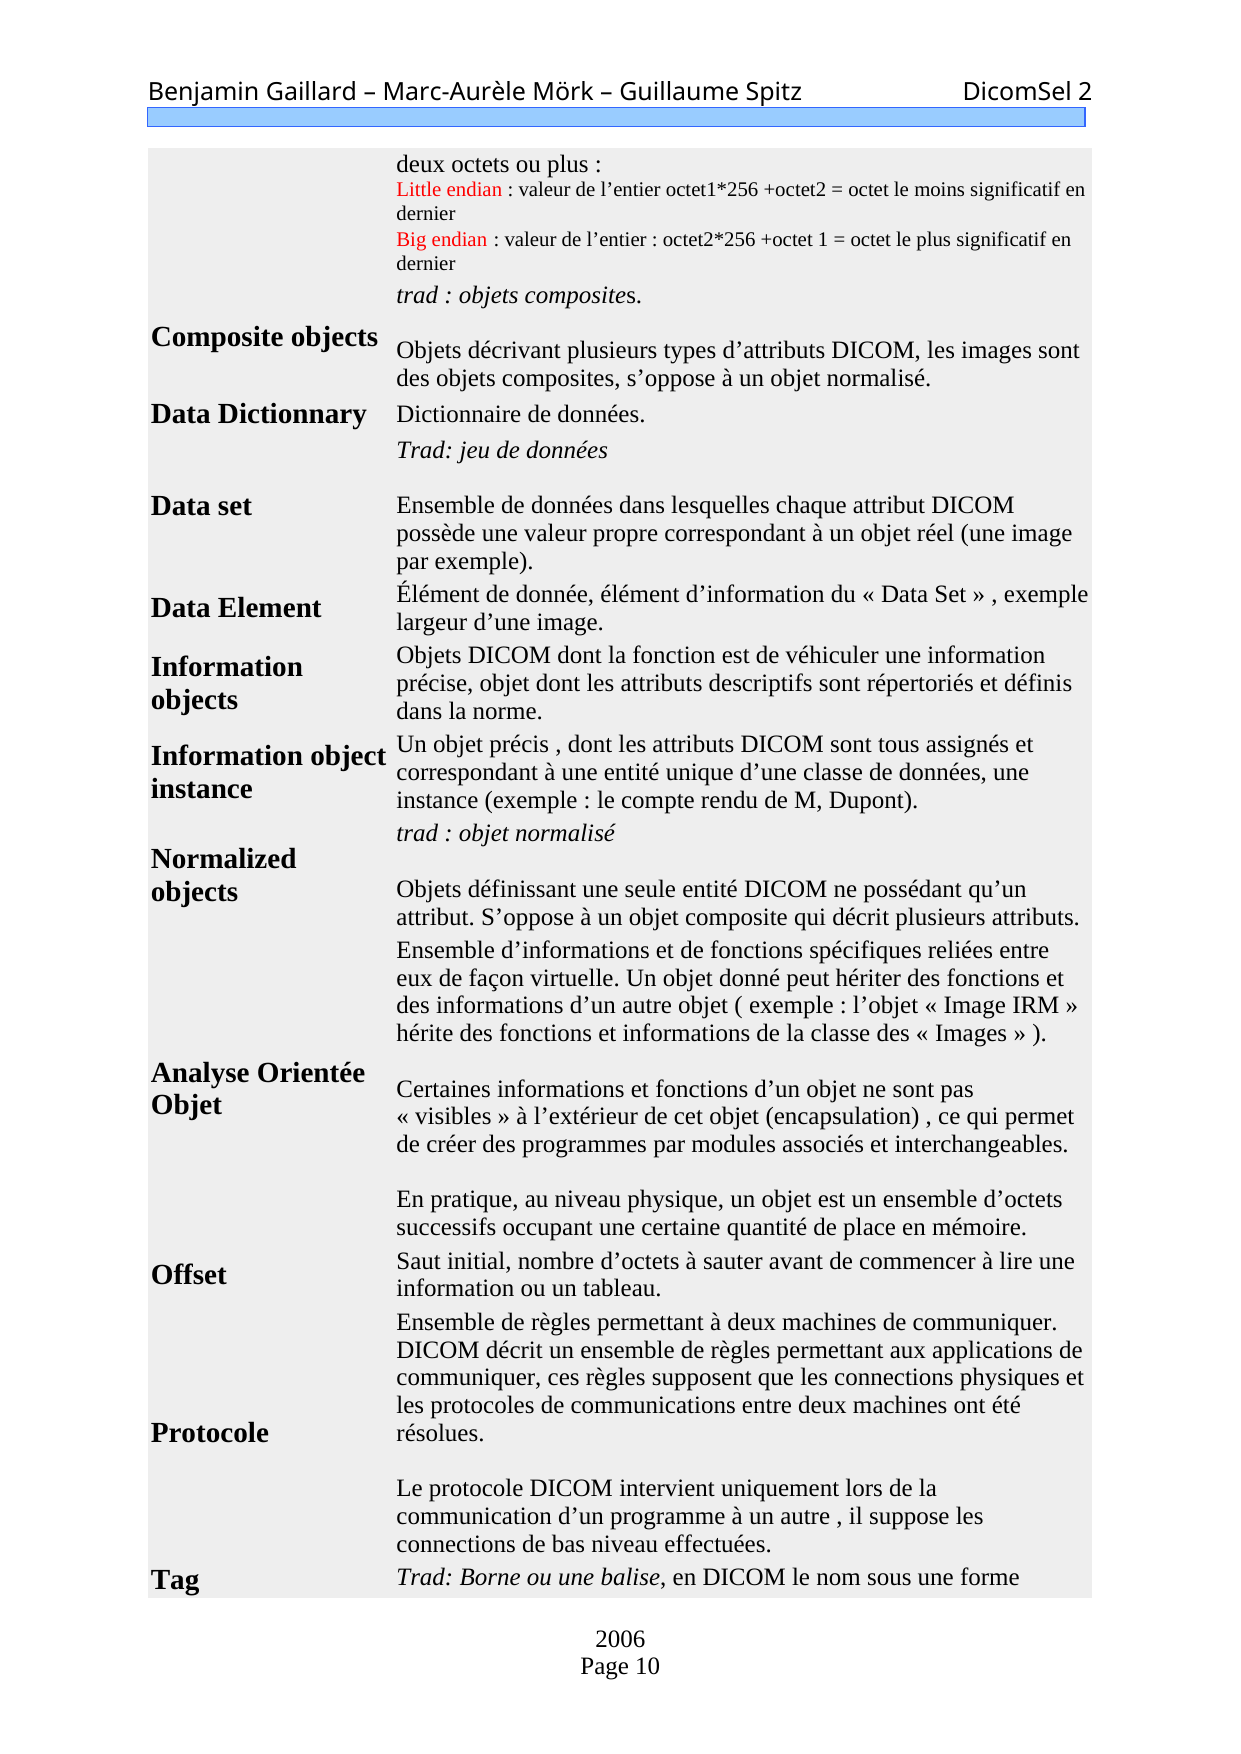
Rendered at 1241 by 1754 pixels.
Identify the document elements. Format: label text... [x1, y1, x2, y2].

table_cell Normalized objects [148, 817, 393, 933]
table_cell Tag [148, 1560, 393, 1598]
table_cell Ensemble d’informations et de fonctions spécifiques reliées entre eux de façon virtuelle. Un objet donné peut hériter des fonctions et des informations d’un autre objet ( exemple : l’objet « Image IRM » hérite des fonctions et informations de la classe des « Images » ). Certaines informations et fonctions d’un objet ne sont pas « visibles » à l’extérieur de cet objet (encapsulation) , ce qui permet de créer des programmes par modules associés et interchangeables. En pratique, au niveau physique, un objet est un ensemble d’octets successifs occupant une certaine quantité de place en mémoire. [393, 933, 1092, 1244]
table_cell Trad: jeu de données Ensemble de données dans lesquelles chaque attribut DICOM possède une valeur propre correspondant à un objet réel (une image par exemple). [393, 433, 1092, 577]
table_cell Data Element [148, 578, 393, 639]
table_cell Data Dictionnary [148, 395, 393, 433]
table_cell Ensemble de règles permettant à deux machines de communiquer. DICOM décrit un ensemble de règles permettant aux applications de communiquer, ces règles supposent que les connections physiques et les protocoles de communications entre deux machines ont été résolues. Le protocole DICOM intervient uniquement lors de la communication d’un programme à un autre , il suppose les connections de bas niveau effectuées. [393, 1305, 1092, 1560]
table_cell Data set [148, 433, 393, 577]
table_cell Offset [148, 1244, 393, 1305]
table_cell Composite objects [148, 278, 393, 395]
table_cell [148, 148, 393, 278]
table_cell trad : objets composites. Objets décrivant plusieurs types d’attributs DICOM, les images sont des objets composites, s’oppose à un objet normalisé. [393, 278, 1092, 395]
table_cell trad : objet normalisé Objets définissant une seule entité DICOM ne possédant qu’un attribut. S’oppose à un objet composite qui décrit plusieurs attributs. [393, 817, 1092, 933]
table_cell Analyse Orientée Objet [148, 933, 393, 1244]
table_cell Protocole [148, 1305, 393, 1560]
table_cell Un objet précis , dont les attributs DICOM sont tous assignés et correspondant à une entité unique d’une classe de données, une instance (exemple : le compte rendu de M, Dupont). [393, 728, 1092, 817]
table_cell Élément de donnée, élément d’information du « Data Set » , exemple largeur d’une image. [393, 578, 1092, 639]
table_cell Dictionnaire de données. [393, 395, 1092, 433]
table_cell Information objects [148, 639, 393, 728]
table_cell Objets DICOM dont la fonction est de véhiculer une information précise, objet dont les attributs descriptifs sont répertoriés et définis dans la norme. [393, 639, 1092, 728]
table_cell Trad: Borne ou une balise, en DICOM le nom sous une forme [393, 1560, 1092, 1598]
table_cell Saut initial, nombre d’octets à sauter avant de commencer à lire une information ou un tableau. [393, 1244, 1092, 1305]
table_cell Information object instance [148, 728, 393, 817]
table_cell deux octets ou plus : Little endian : valeur de l’entier octet1*256 +octet2 = octet le moins significatif en dernier Big endian : valeur de l’entier : octet2*256 +octet 1 = octet le plus significatif en dernier [393, 148, 1092, 278]
